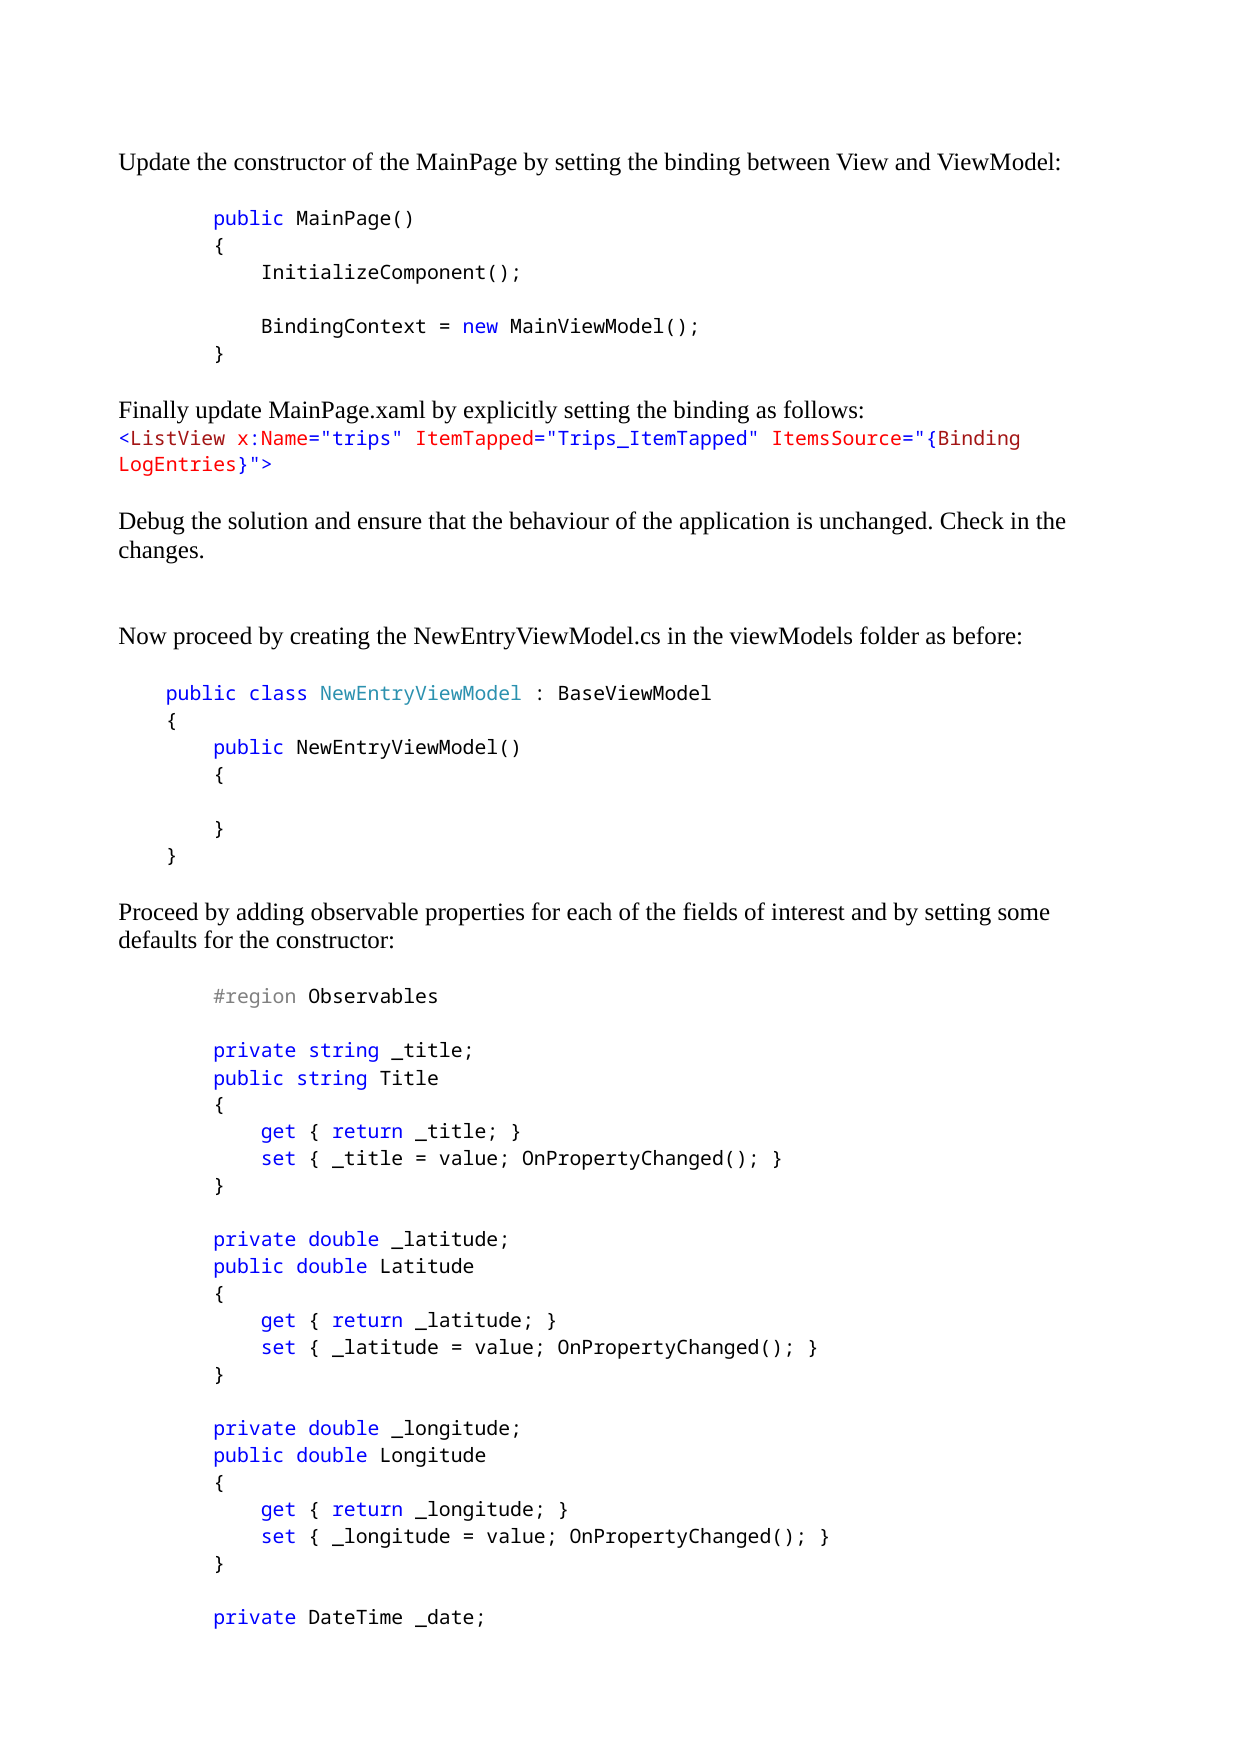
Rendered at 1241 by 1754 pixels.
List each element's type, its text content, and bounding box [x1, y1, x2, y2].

text BindingContext = new MainViewModel(); [118, 312, 1122, 339]
text public MainPage() [118, 204, 1122, 231]
text private double _longitude; [118, 1414, 1122, 1441]
text public double Longitude [118, 1441, 1122, 1468]
text private double _latitude; [118, 1226, 1122, 1253]
text { [118, 231, 1122, 258]
text Proceed by adding observable properties for each of the fields of interest and by setting some defaults for the constructor: [118, 897, 1122, 954]
text get { return _title; } [118, 1118, 1122, 1145]
text <ListView x:Name="trips" ItemTapped="Trips_ItemTapped" ItemsSource="{Binding LogEntries}"> [118, 424, 1122, 478]
text public NewEntryViewModel() [118, 733, 1122, 760]
text get { return _longitude; } [118, 1495, 1122, 1522]
text } [118, 339, 1122, 366]
text public class NewEntryViewModel : BaseViewModel [118, 679, 1122, 706]
text } [118, 1172, 1122, 1199]
text #region Observables [118, 983, 1122, 1010]
text get { return _latitude; } [118, 1307, 1122, 1333]
text set { _title = value; OnPropertyChanged(); } [118, 1145, 1122, 1172]
text } [118, 1361, 1122, 1387]
text { [118, 1279, 1122, 1307]
text { [118, 1091, 1122, 1118]
text } [118, 1549, 1122, 1576]
text private string _title; [118, 1037, 1122, 1064]
text } [118, 814, 1122, 841]
text InitializeComponent(); [118, 258, 1122, 285]
text Update the constructor of the MainPage by setting the binding between View and ViewModel: [118, 147, 1122, 176]
text { [118, 706, 1122, 733]
text { [118, 760, 1122, 787]
text Now proceed by creating the NewEntryViewModel.cs in the viewModels folder as before: [118, 621, 1122, 650]
text { [118, 1468, 1122, 1495]
text Debug the solution and ensure that the behaviour of the application is unchanged. Check in the changes. [118, 506, 1122, 564]
text set { _longitude = value; OnPropertyChanged(); } [118, 1522, 1122, 1549]
text } [118, 841, 1122, 868]
text set { _latitude = value; OnPropertyChanged(); } [118, 1333, 1122, 1361]
text Finally update MainPage.xaml by explicitly setting the binding as follows: [118, 395, 1122, 424]
text public double Latitude [118, 1253, 1122, 1279]
text private DateTime _date; [118, 1603, 1122, 1630]
text public string Title [118, 1064, 1122, 1091]
